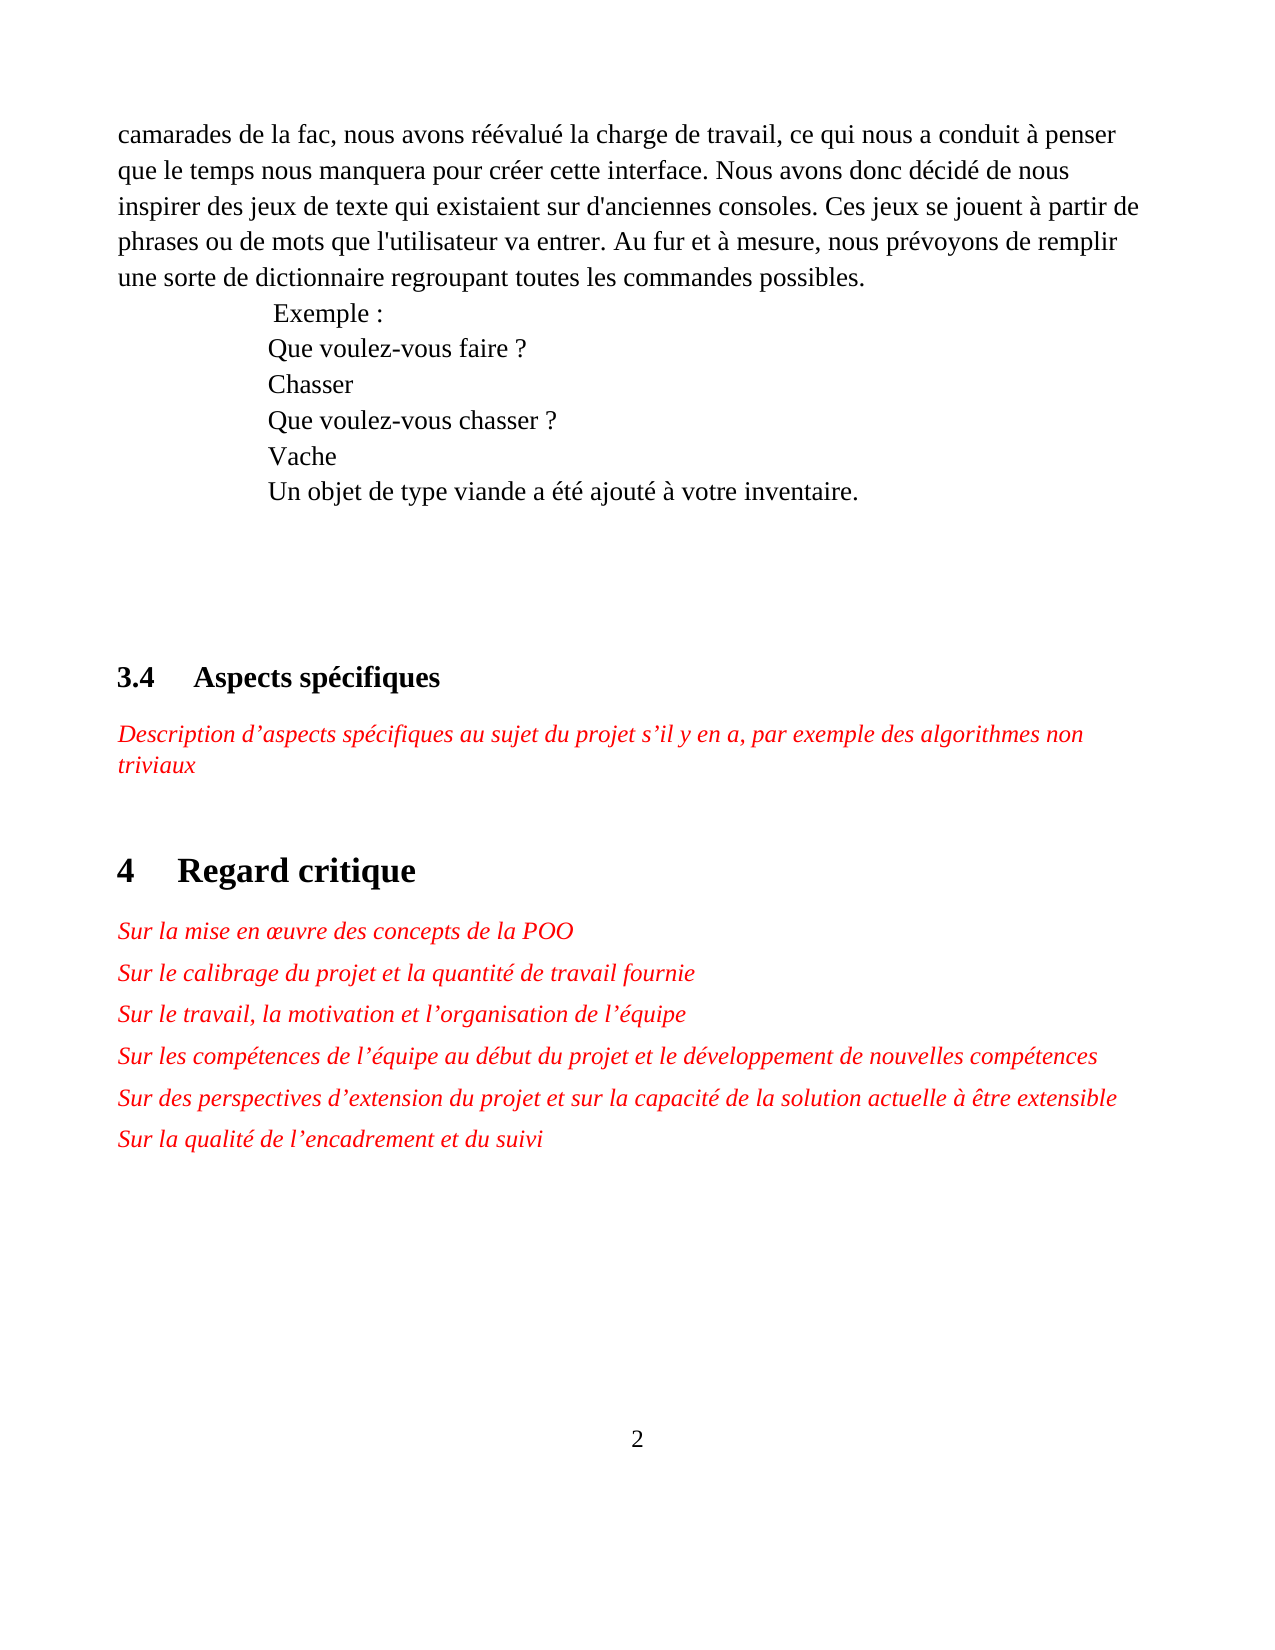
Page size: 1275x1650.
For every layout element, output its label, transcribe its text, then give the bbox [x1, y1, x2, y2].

text Sur des perspectives d’extension du projet et sur la capacité de la solution actuelle à être extensible Sur la qualité de l’encadrement et du suivi [118, 1083, 1157, 1153]
text Sur les compétences de l’équipe au début du projet et le développement de nouvelles compétences [118, 1041, 1157, 1070]
text Sur la mise en œuvre des concepts de la POO [118, 916, 1157, 945]
text Sur le travail, la motivation et l’organisation de l’équipe [118, 999, 1157, 1028]
subtitle Regard critique [117, 849, 1157, 890]
text Description d’aspects spécifiques au sujet du projet s’il y en a, par exemple des algorithmes non triviaux [118, 719, 1157, 778]
text camarades de la fac, nous avons réévalué la charge de travail, ce qui nous a conduit à penser que le temps nous manquera pour créer cette interface. Nous avons donc décidé de nous inspirer des jeux de texte qui existaient sur d'anciennes consoles. Ces jeux se jouent à partir de phrases ou de mots que l'utilisateur va entrer. Au fur et à mesure, nous prévoyons de remplir une sorte de dictionnaire regroupant toutes les commandes possibles. Exemple : Que voulez-vous faire ? Chasser Que voulez-vous chasser ? Vache Un objet de type viande a été ajouté à votre inventaire. [118, 118, 1157, 507]
subtitle Aspects spécifiques [117, 659, 1157, 694]
text 2 [118, 1424, 1157, 1453]
text Sur le calibrage du projet et la quantité de travail fournie [118, 958, 1157, 987]
